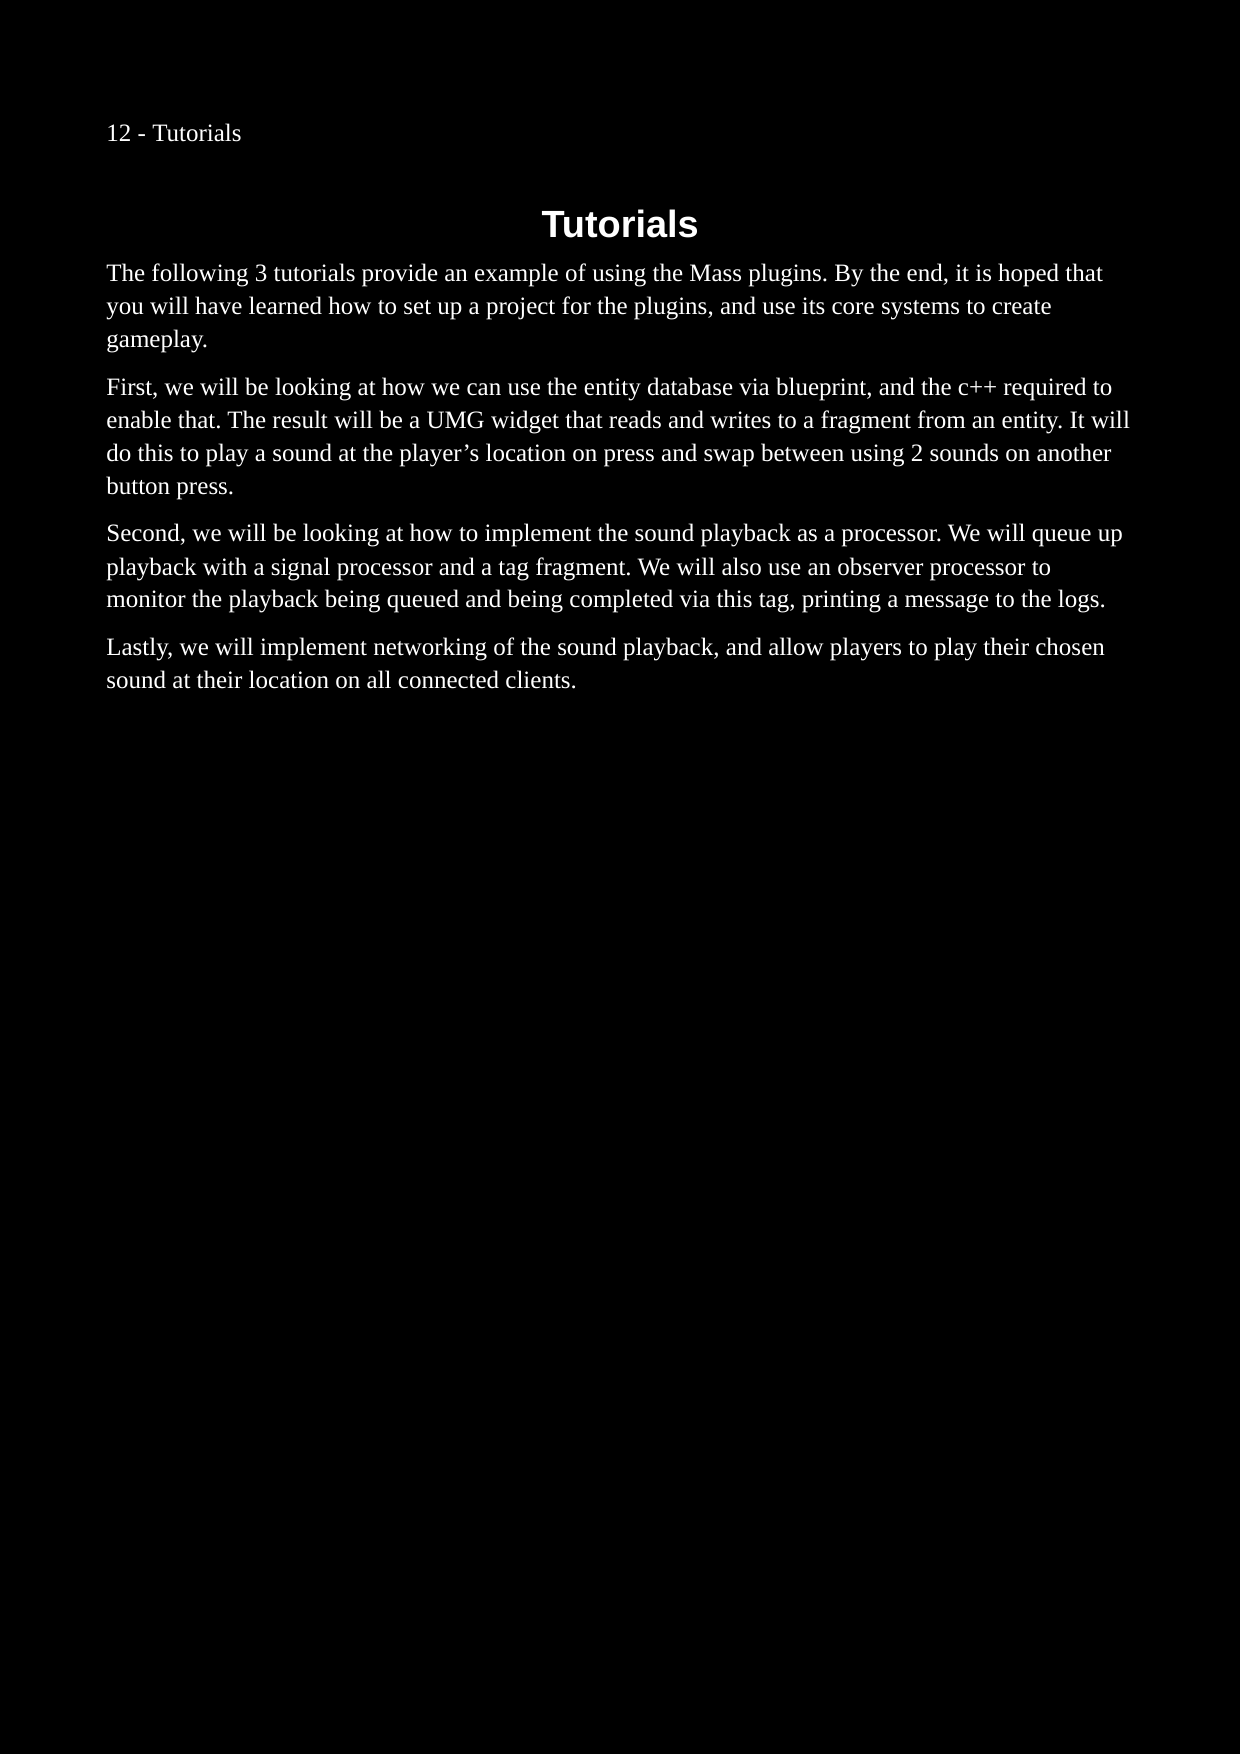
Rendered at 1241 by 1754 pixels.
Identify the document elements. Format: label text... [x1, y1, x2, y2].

text The following 3 tutorials provide an example of using the Mass plugins. By the end, it is hoped that you will have learned how to set up a project for the plugins, and use its core systems to create gameplay. [106, 258, 1134, 353]
text Second, we will be looking at how to implement the sound playback as a processor. We will queue up playback with a signal processor and a tag fragment. We will also use an observer processor to monitor the playback being queued and being completed via this tag, printing a message to the logs. [106, 518, 1134, 613]
text Lastly, we will implement networking of the sound playback, and allow players to play their chosen sound at their location on all connected clients. [106, 632, 1134, 694]
text First, we will be looking at how we can use the entity database via blueprint, and the c++ required to enable that. The result will be a UMG widget that reads and writes to a fragment from an entity. It will do this to play a sound at the player’s location on press and swap between using 2 sounds on another button press. [106, 372, 1134, 500]
subtitle Tutorials [106, 202, 1134, 246]
